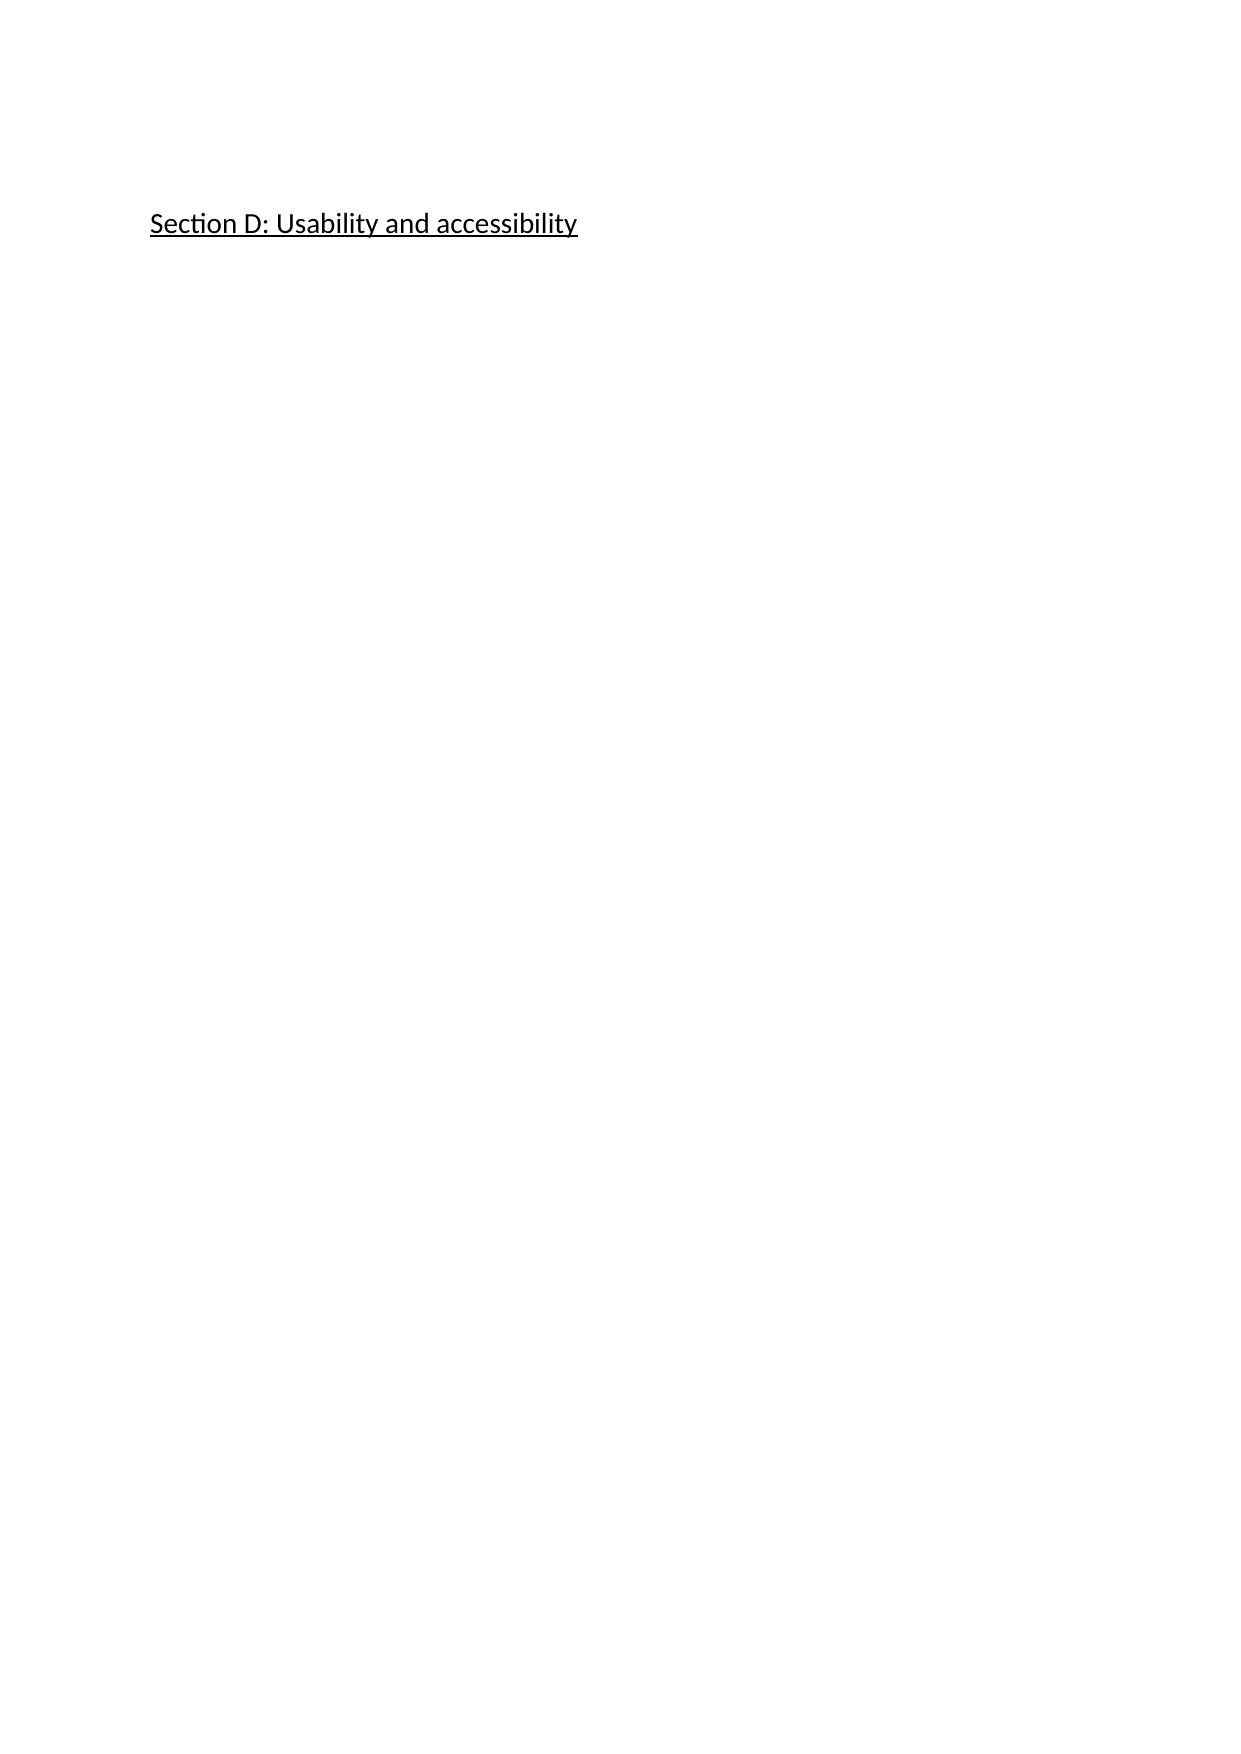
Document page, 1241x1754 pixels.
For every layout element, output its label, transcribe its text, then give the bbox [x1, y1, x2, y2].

text Section D: Usability and accessibility [150, 205, 1090, 240]
